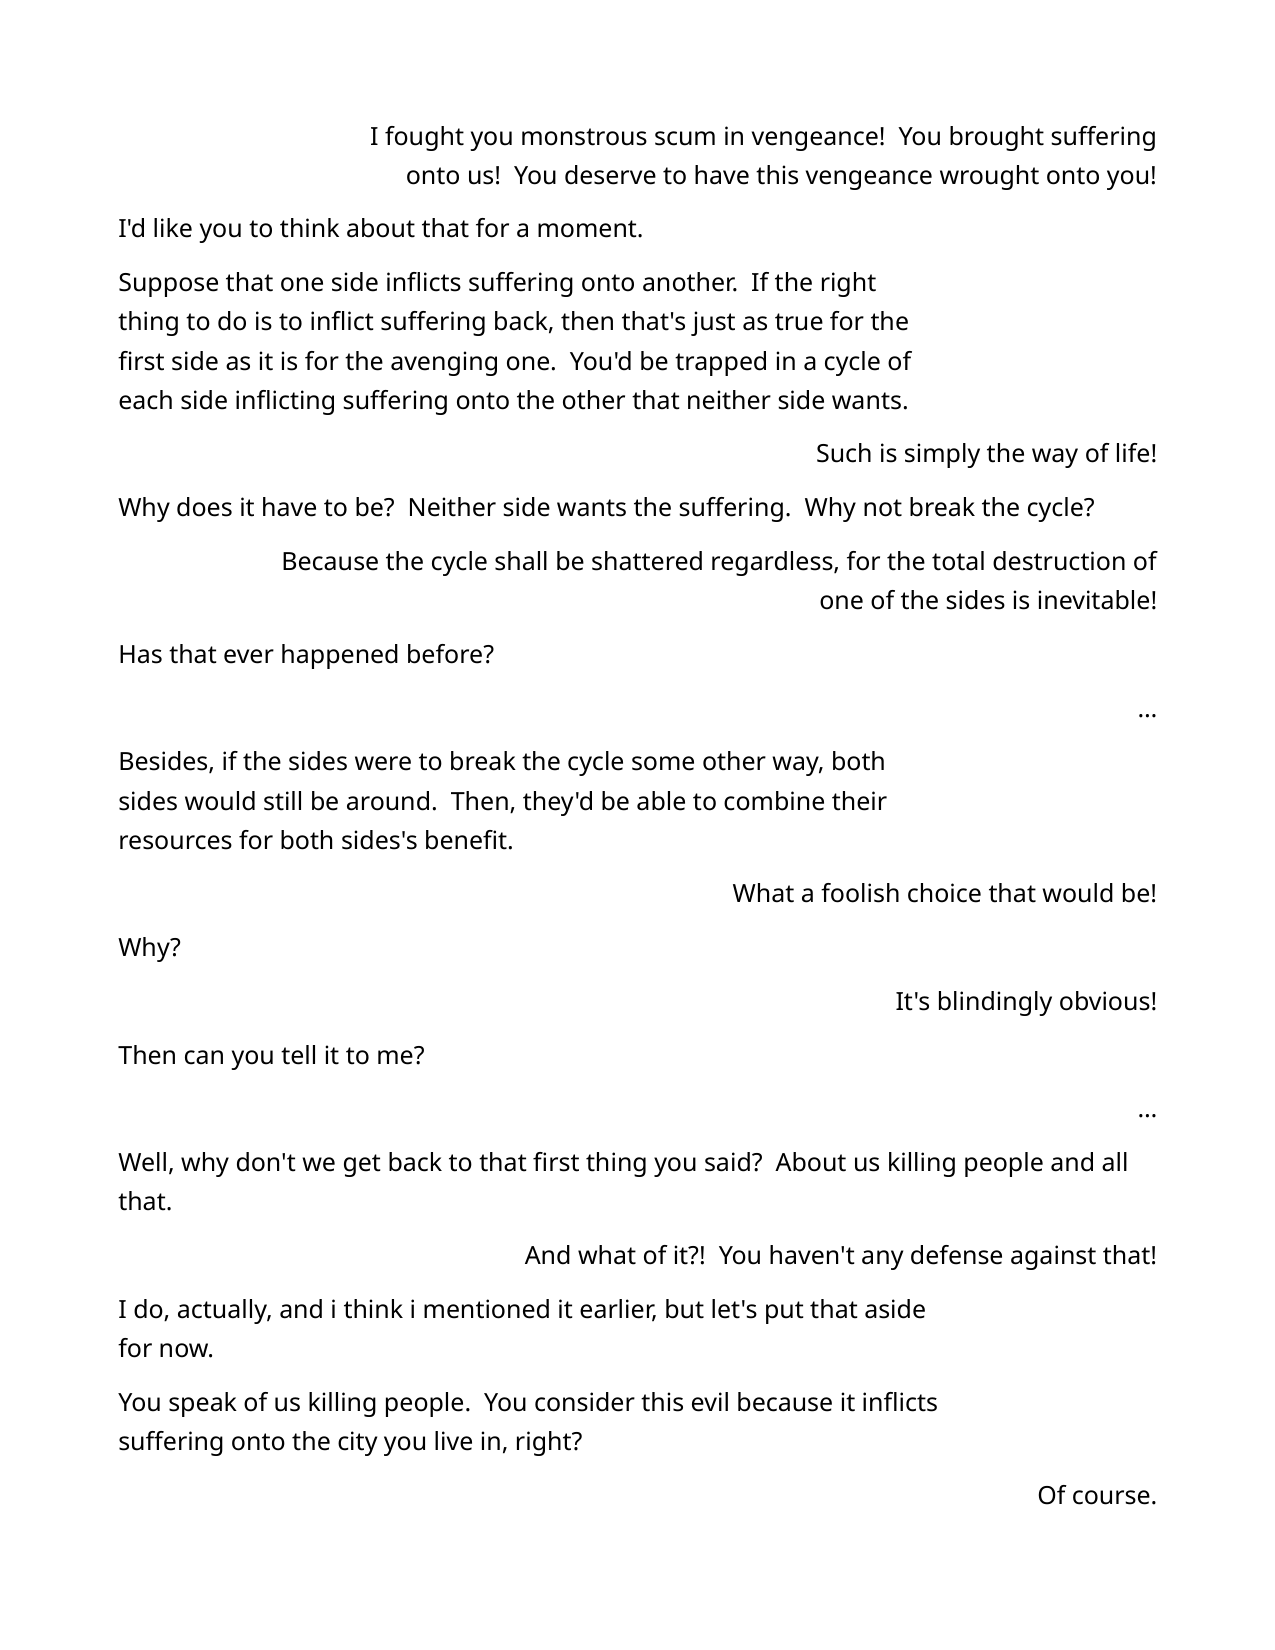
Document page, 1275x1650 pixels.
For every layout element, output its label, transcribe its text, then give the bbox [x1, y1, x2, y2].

text … [118, 1091, 1157, 1125]
text Such is simply the way of life! [118, 436, 1157, 470]
text I do, actually, and i think i mentioned it earlier, but let's put that aside for now. [118, 1291, 942, 1365]
text Has that ever happened before? [118, 636, 1157, 671]
text Why? [118, 930, 1157, 964]
text Besides, if the sides were to break the cycle some other way, both sides would still be around. Then, they'd be able to combine their resources for both sides's benefit. [118, 744, 942, 856]
text Of course. [118, 1477, 1157, 1511]
text It's blindingly obvious! [118, 983, 1157, 1018]
text Well, why don't we get back to that first thing you said? About us killing people and all that. [118, 1145, 1157, 1218]
text Why does it have to be? Neither side wants the suffering. Why not break the cycle? [118, 490, 1157, 524]
text And what of it?! You haven't any defense against that! [118, 1238, 1157, 1272]
text What a foolish choice that would be! [118, 876, 1157, 910]
text I'd like you to think about that for a moment. [118, 211, 1157, 245]
text Suppose that one side inflicts suffering onto another. If the right thing to do is to inflict suffering back, then that's just as true for the first side as it is for the avenging one. You'd be trapped in a cycle of each side inflicting suffering onto the other that neither side wants. [118, 265, 942, 416]
text I fought you monstrous scum in vengeance! You brought suffering onto us! You deserve to have this vengeance wrought onto you! [343, 118, 1157, 191]
text Because the cycle shall be shattered regardless, for the total destruction of one of the sides is inevitable! [240, 543, 1157, 617]
text Then can you tell it to me? [118, 1037, 1157, 1071]
text … [118, 690, 1157, 724]
text You speak of us killing people. You consider this evil because it inflicts suffering onto the city you live in, right? [118, 1384, 942, 1458]
